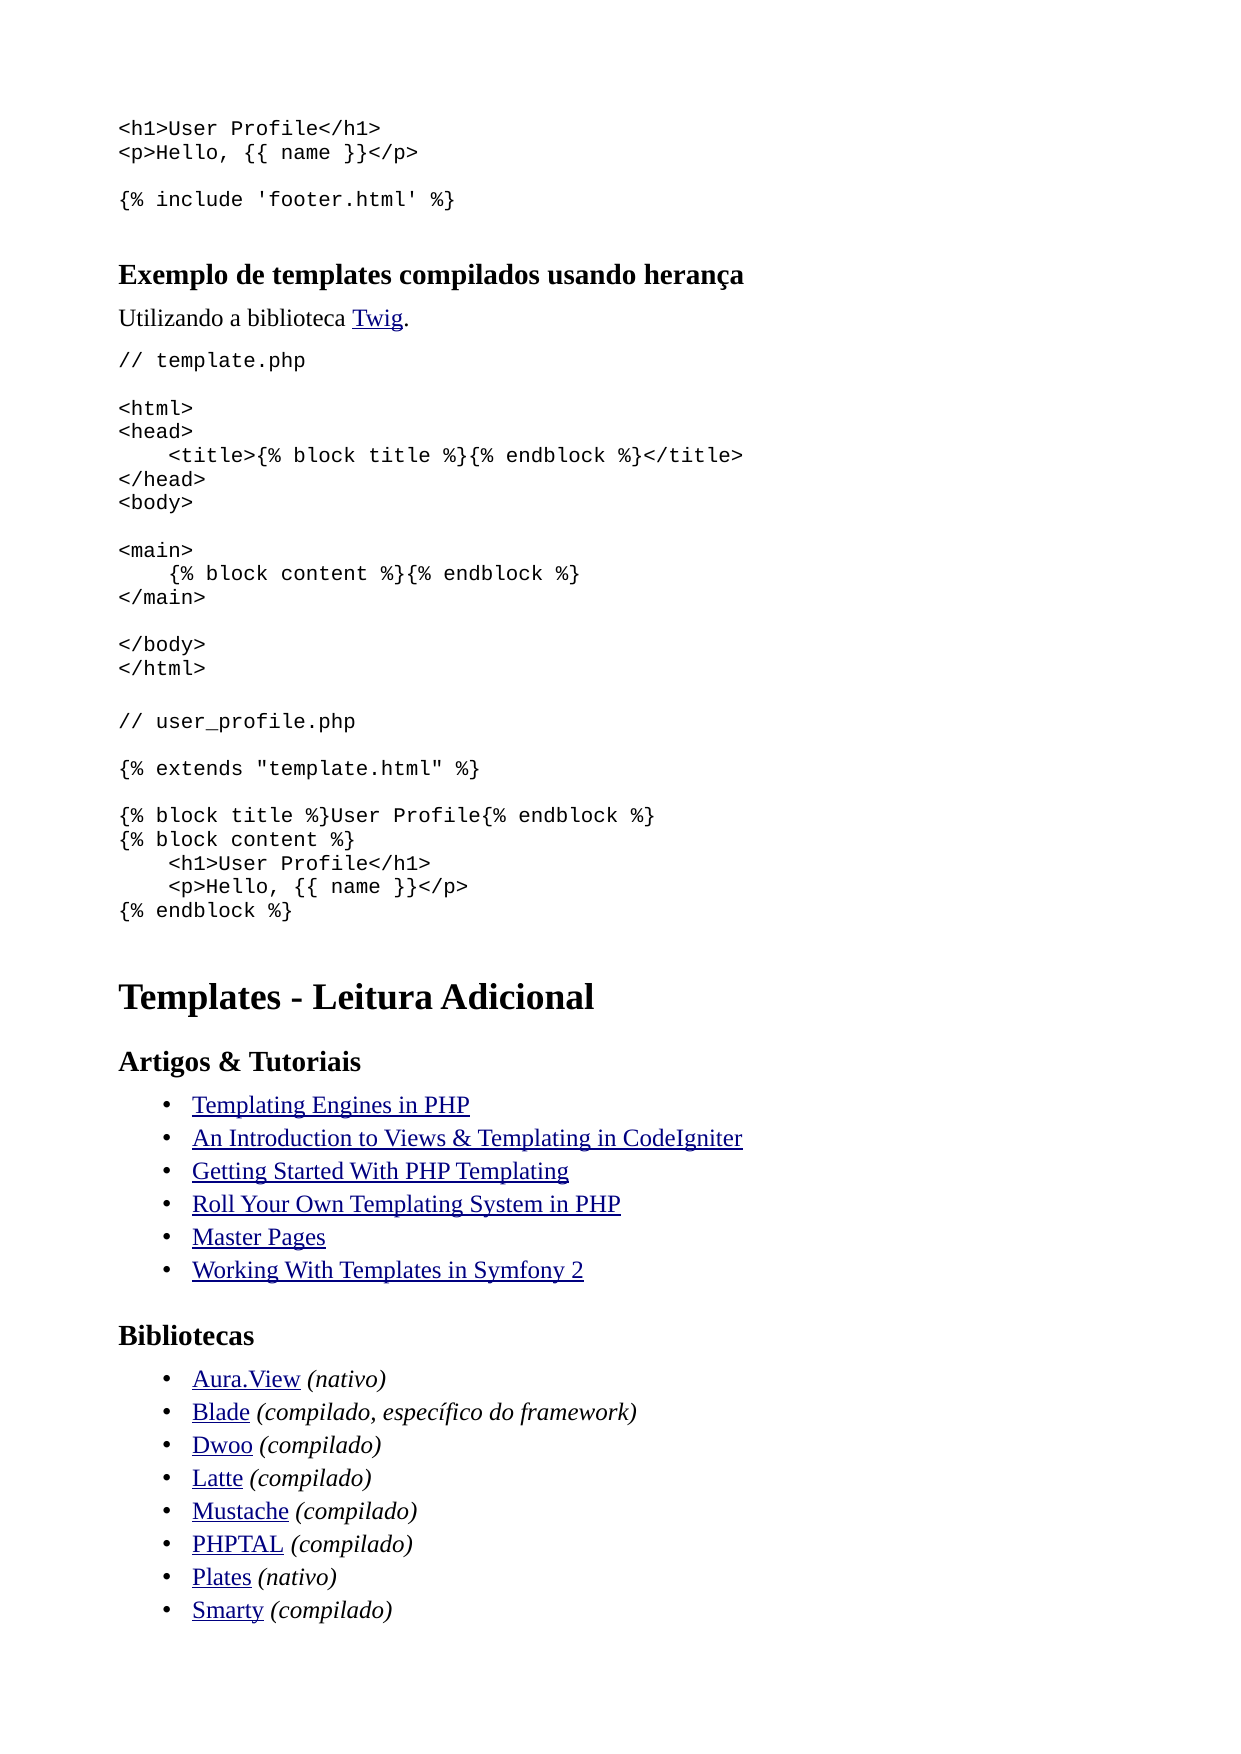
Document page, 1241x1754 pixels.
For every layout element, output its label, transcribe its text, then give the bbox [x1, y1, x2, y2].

text // user_profile.php [118, 711, 1122, 734]
list Plates (nativo) [162, 1562, 1122, 1591]
text {% block content %}{% endblock %} [118, 563, 1122, 587]
list Blade (compilado, específico do framework) [162, 1397, 1122, 1425]
list Mustache (compilado) [162, 1496, 1122, 1524]
text {% include 'footer.html' %} [118, 189, 1122, 213]
text <body> [118, 492, 1122, 516]
list Aura.View (nativo) [162, 1364, 1122, 1392]
list Getting Started With PHP Templating [162, 1156, 1122, 1185]
text {% endblock %} [118, 900, 1122, 924]
list An Introduction to Views & Templating in CodeIgniter [162, 1123, 1122, 1152]
text {% extends "template.html" %} [118, 758, 1122, 782]
text <p>Hello, {{ name }}</p> [118, 876, 1122, 900]
text <head> [118, 421, 1122, 445]
text {% block title %}User Profile{% endblock %} [118, 806, 1122, 829]
subtitle Exemplo de templates compilados usando herança [118, 257, 1122, 290]
text <main> [118, 539, 1122, 563]
subtitle Artigos & Tutoriais [118, 1044, 1122, 1078]
text </main> [118, 587, 1122, 611]
list Working With Templates in Symfony 2 [162, 1255, 1122, 1284]
list Dwoo (compilado) [162, 1430, 1122, 1458]
subtitle Templates - Leitura Adicional [118, 974, 1122, 1017]
list Master Pages [162, 1222, 1122, 1251]
text <title>{% block title %}{% endblock %}</title> [118, 445, 1122, 469]
text {% block content %} [118, 829, 1122, 853]
text <p>Hello, {{ name }}</p> [118, 142, 1122, 165]
text </body> [118, 634, 1122, 658]
text </head> [118, 469, 1122, 492]
text // template.php [118, 350, 1122, 374]
text <h1>User Profile</h1> [118, 853, 1122, 876]
text Utilizando a biblioteca Twig. [118, 303, 1122, 332]
list Latte (compilado) [162, 1463, 1122, 1491]
list Templating Engines in PHP [162, 1090, 1122, 1119]
list PHPTAL (compilado) [162, 1529, 1122, 1557]
subtitle Bibliotecas [118, 1318, 1122, 1351]
list Smarty (compilado) [162, 1595, 1122, 1623]
text </html> [118, 658, 1122, 681]
text <h1>User Profile</h1> [118, 118, 1122, 142]
text <html> [118, 398, 1122, 421]
list Roll Your Own Templating System in PHP [162, 1189, 1122, 1218]
